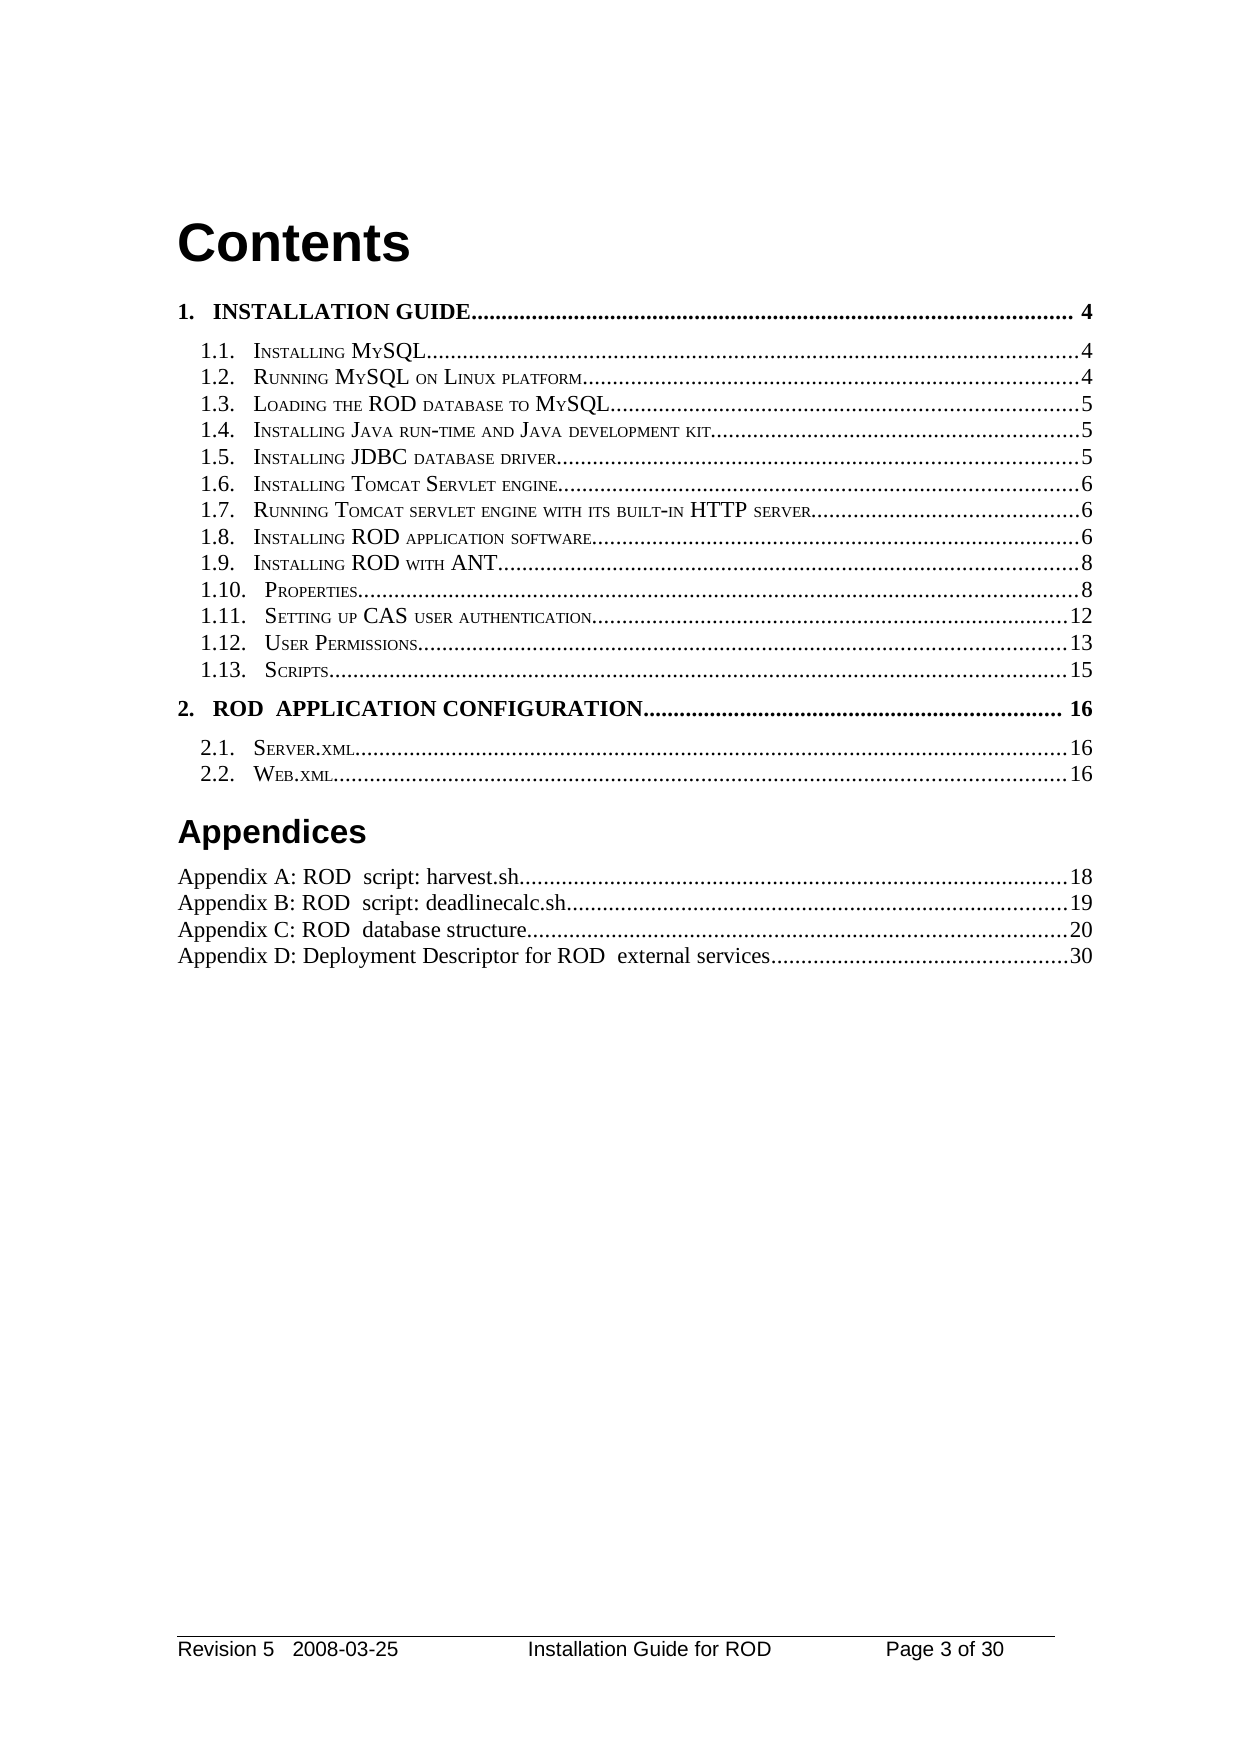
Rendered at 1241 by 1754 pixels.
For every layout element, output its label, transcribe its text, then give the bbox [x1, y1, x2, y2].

text 1.3. Loading the ROD database to MySQL 5 [200, 390, 1092, 416]
text 1.5. Installing JDBC database driver 5 [200, 443, 1092, 469]
text 1.4. Installing Java run-time and Java development kit 5 [200, 416, 1092, 443]
text 1.2. Running MySQL on Linux platform 4 [200, 363, 1092, 390]
text 1.11. Setting up CAS user authentication 12 [200, 602, 1092, 629]
text 1. Installation Guide 4 [177, 298, 1092, 324]
text Appendix C: ROD database structure 20 [177, 916, 1092, 942]
text 1.12. User Permissions 13 [200, 629, 1092, 655]
subtitle Appendices [177, 812, 1092, 850]
text 1.9. Installing ROD with ANT 8 [200, 549, 1092, 576]
text 1.1. Installing MySQL 4 [200, 337, 1092, 363]
text 2.2. Web.xml 16 [200, 760, 1092, 787]
text 1.10. Properties 8 [200, 576, 1092, 602]
subtitle Contents [177, 210, 1092, 273]
text Appendix D: Deployment Descriptor for ROD external services 30 [177, 942, 1092, 969]
text 2. ROD application configuration 16 [177, 694, 1092, 721]
text 1.6. Installing Tomcat Servlet engine 6 [200, 469, 1092, 496]
text 1.13. Scripts 15 [200, 655, 1092, 682]
text Appendix B: ROD script: deadlinecalc.sh 19 [177, 889, 1092, 916]
text 1.8. Installing ROD application software 6 [200, 523, 1092, 549]
text 1.7. Running Tomcat servlet engine with its built-in HTTP server 6 [200, 496, 1092, 523]
text 2.1. Server.xml 16 [200, 733, 1092, 760]
text Appendix A: ROD script: harvest.sh 18 [177, 863, 1092, 889]
